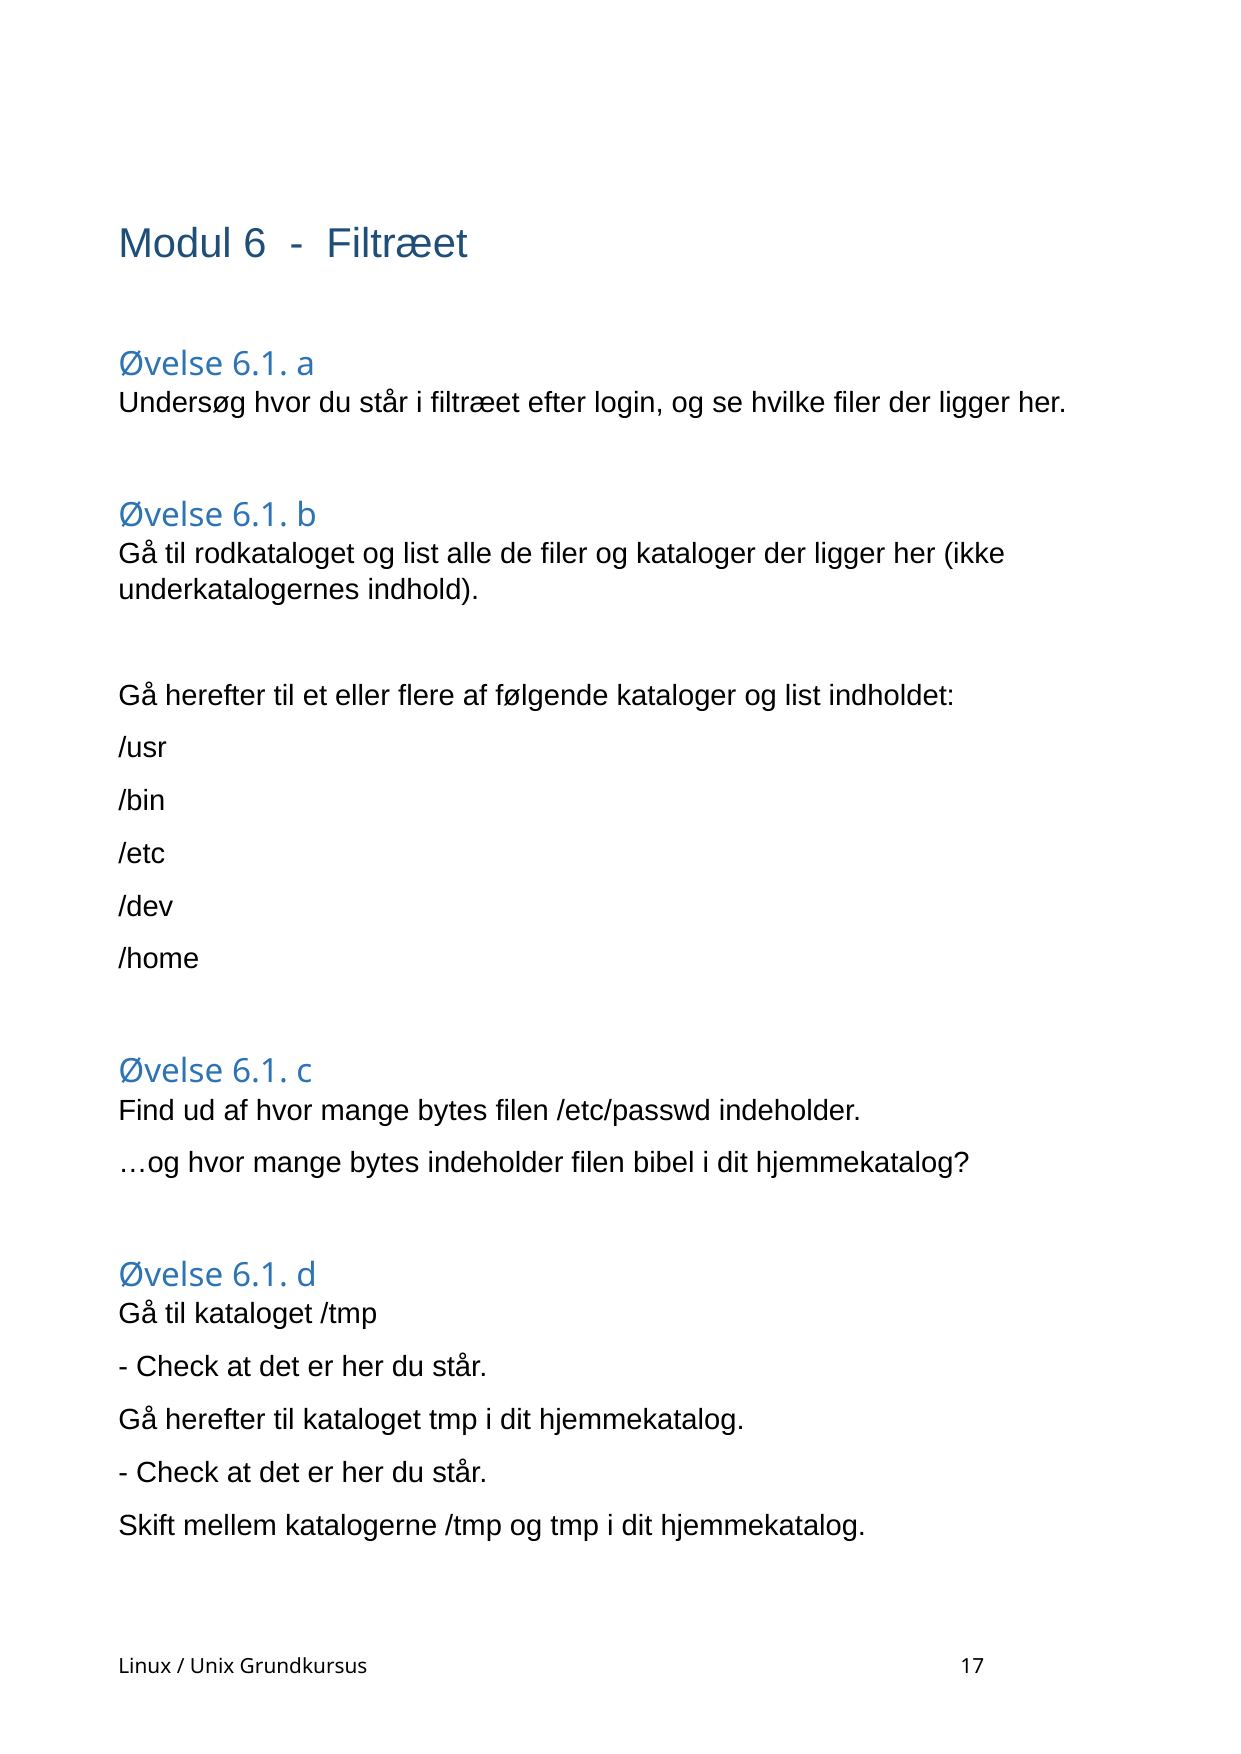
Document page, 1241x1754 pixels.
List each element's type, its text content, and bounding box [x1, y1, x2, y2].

subtitle Øvelse 6.1. a [118, 339, 1122, 385]
text Gå herefter til kataloget tmp i dit hjemmekatalog. [118, 1402, 1122, 1436]
text Gå til rodkataloget og list alle de filer og kataloger der ligger her (ikke underkatalogernes indhold). [118, 536, 1122, 605]
text Find ud af hvor mange bytes filen /etc/passwd indeholder. [118, 1093, 1122, 1126]
subtitle Øvelse 6.1. c [118, 1047, 1122, 1093]
text Undersøg hvor du står i filtræet efter login, og se hvilke filer der ligger her. [118, 385, 1122, 418]
subtitle Øvelse 6.1. b [118, 490, 1122, 536]
text /usr [118, 730, 1122, 764]
subtitle Øvelse 6.1. d [118, 1251, 1122, 1296]
text Skift mellem katalogerne /tmp og tmp i dit hjemmekatalog. [118, 1508, 1122, 1541]
text Gå til kataloget /tmp [118, 1296, 1122, 1330]
text - Check at det er her du står. [118, 1349, 1122, 1383]
subtitle Modul 6 - Filtræet [118, 219, 1122, 267]
text /home [118, 942, 1122, 975]
text Gå herefter til et eller flere af følgende kataloger og list indholdet: [118, 677, 1122, 711]
text /etc [118, 836, 1122, 869]
text /bin [118, 783, 1122, 817]
text …og hvor mange bytes indeholder filen bibel i dit hjemmekatalog? [118, 1145, 1122, 1179]
text - Check at det er her du står. [118, 1455, 1122, 1488]
text /dev [118, 889, 1122, 922]
